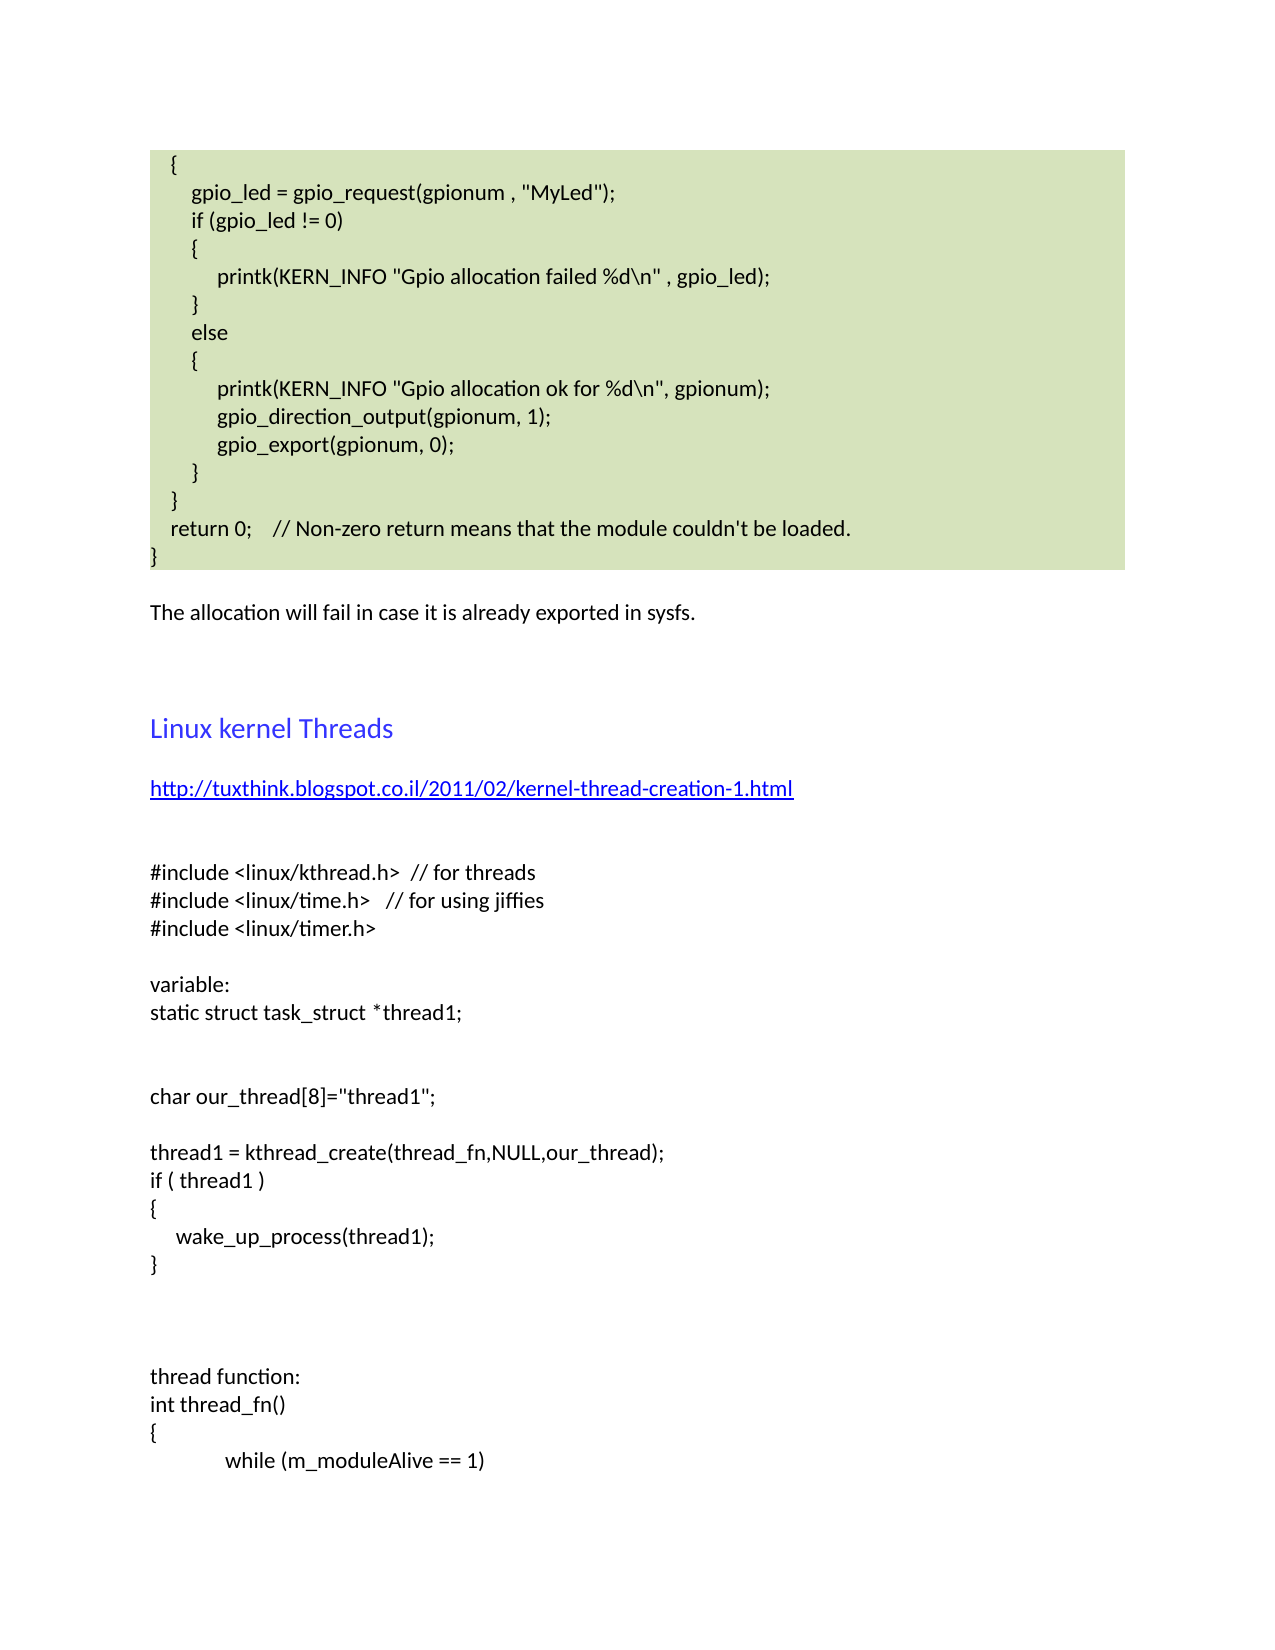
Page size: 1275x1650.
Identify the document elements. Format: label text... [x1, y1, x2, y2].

text The allocation will fail in case it is already exported in sysfs. [150, 598, 1125, 626]
text variable: [150, 970, 1125, 998]
text Linux kernel Threads [150, 710, 1125, 746]
text { [150, 150, 1125, 178]
text gpio_led = gpio_request(gpionum , "MyLed"); [150, 178, 1125, 206]
text int thread_fn() [150, 1391, 1125, 1418]
text static struct task_struct *thread1; [150, 998, 1125, 1026]
text return 0; // Non-zero return means that the module couldn't be loaded. [150, 514, 1125, 542]
text #include <linux/kthread.h> // for threads [150, 858, 1125, 886]
text else [150, 318, 1125, 346]
text } [150, 458, 1125, 486]
text gpio_export(gpionum, 0); [150, 430, 1125, 458]
text wake_up_process(thread1); [150, 1222, 1125, 1250]
text } [150, 1250, 1125, 1278]
text if (gpio_led != 0) [150, 206, 1125, 234]
text #include <linux/timer.h> [150, 914, 1125, 942]
text printk(KERN_INFO "Gpio allocation ok for %d\n", gpionum); [150, 374, 1125, 402]
text } [150, 486, 1125, 514]
text { [150, 234, 1125, 262]
text { [150, 1418, 1125, 1447]
text if ( thread1 ) [150, 1166, 1125, 1194]
text printk(KERN_INFO "Gpio allocation failed %d\n" , gpio_led); [150, 262, 1125, 290]
text thread function: [150, 1362, 1125, 1391]
text http://tuxthink.blogspot.co.il/2011/02/kernel-thread-creation-1.html [150, 774, 1125, 802]
text thread1 = kthread_create(thread_fn,NULL,our_thread); [150, 1138, 1125, 1166]
text #include <linux/time.h> // for using jiffies [150, 886, 1125, 914]
text gpio_direction_output(gpionum, 1); [150, 402, 1125, 430]
text char our_thread[8]="thread1"; [150, 1082, 1125, 1110]
text while (m_moduleAlive == 1) [150, 1447, 1125, 1474]
text } [150, 290, 1125, 318]
text { [150, 346, 1125, 374]
text } [150, 542, 1125, 570]
text { [150, 1194, 1125, 1222]
